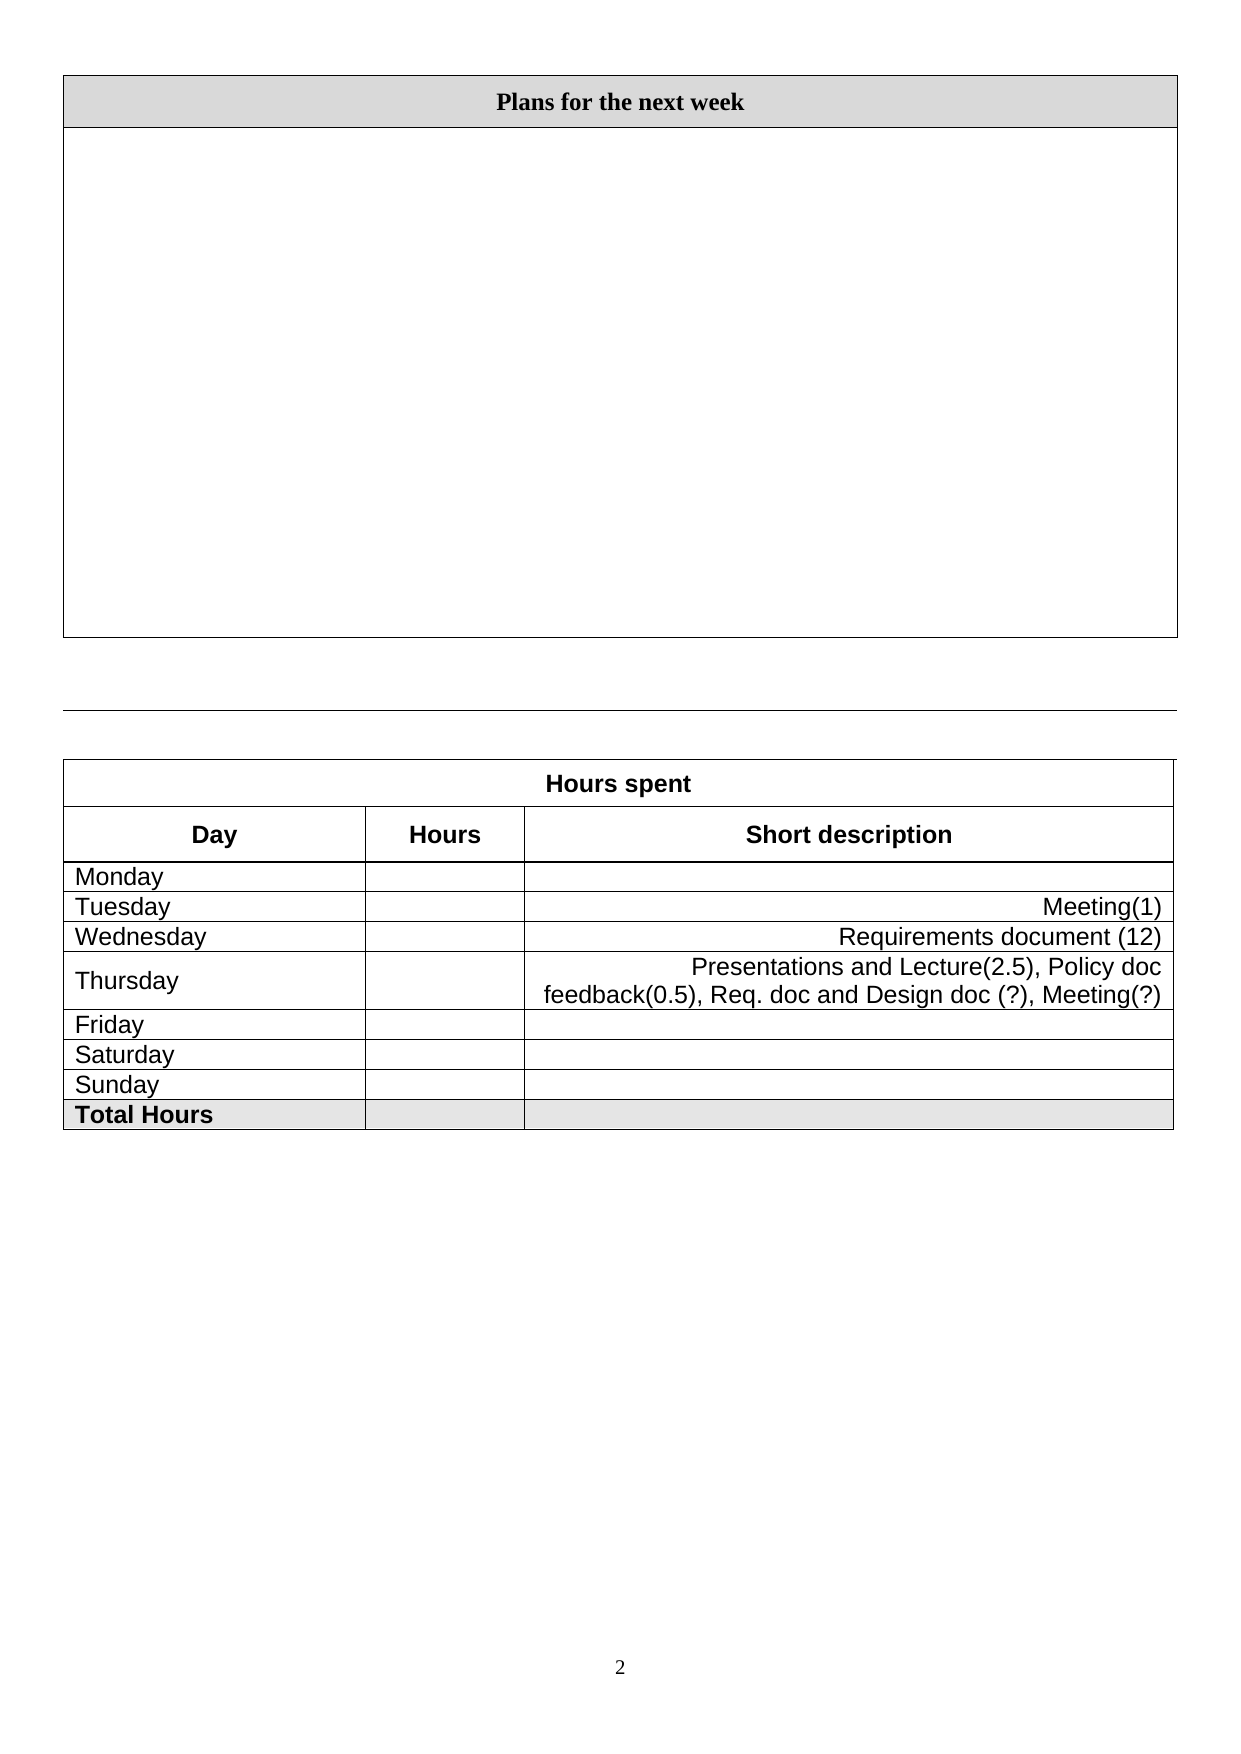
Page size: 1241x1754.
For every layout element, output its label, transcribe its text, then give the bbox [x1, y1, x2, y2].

table_cell Friday [64, 1010, 365, 1039]
table_cell Wednesday [64, 922, 365, 951]
table_cell Requirements document (12) [525, 922, 1173, 951]
table_cell Meeting(1) [525, 892, 1173, 921]
table_cell Thursday [64, 952, 365, 1009]
table_cell [366, 1040, 524, 1069]
table_cell [366, 922, 524, 951]
table_cell [366, 1010, 524, 1039]
table_cell Sunday [64, 1070, 365, 1099]
table_cell Short description [525, 807, 1173, 861]
table_cell [366, 892, 524, 921]
table_cell [525, 1100, 1173, 1128]
table_cell Presentations and Lecture(2.5), Policy doc feedback(0.5), Req. doc and Design doc (?), Meeting(?) [525, 952, 1173, 1009]
table_cell Monday [64, 863, 365, 891]
table_cell [525, 863, 1173, 891]
table_cell [366, 952, 524, 1009]
table_cell Hours [366, 807, 524, 861]
table_cell [64, 128, 1177, 637]
table_cell [366, 863, 524, 891]
table_cell Total Hours [64, 1100, 365, 1128]
table_header [63, 711, 1177, 759]
table_cell [525, 1040, 1173, 1069]
table_cell [525, 1010, 1173, 1039]
table_cell Saturday [64, 1040, 365, 1069]
table_cell [366, 1100, 524, 1128]
table_cell Tuesday [64, 892, 365, 921]
table_cell Day [64, 807, 365, 861]
table_cell Hours spent [64, 760, 1173, 806]
table_cell [366, 1070, 524, 1099]
table_header Plans for the next week [64, 76, 1177, 127]
table_cell [525, 1070, 1173, 1099]
